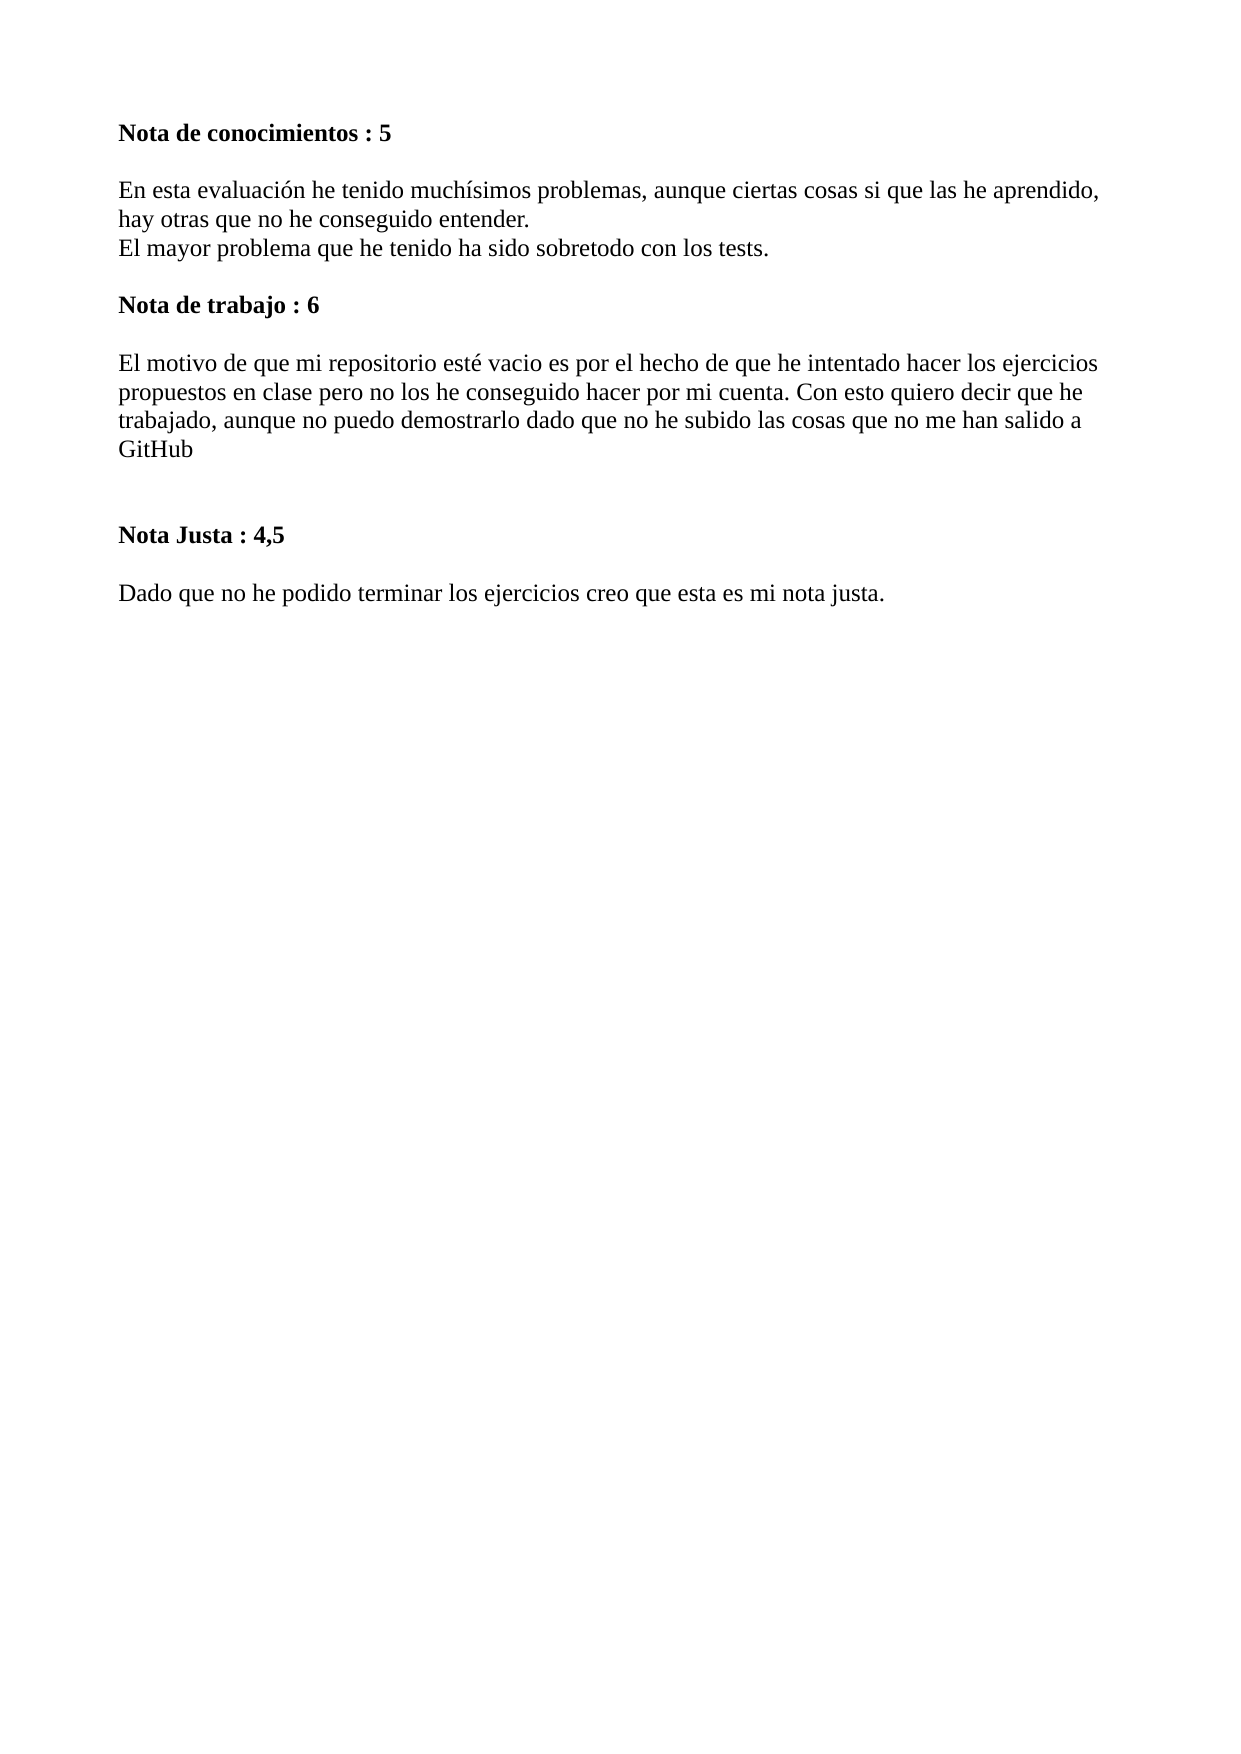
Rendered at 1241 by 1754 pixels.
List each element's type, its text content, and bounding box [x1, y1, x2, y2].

text En esta evaluación he tenido muchísimos problemas, aunque ciertas cosas si que las he aprendido, hay otras que no he conseguido entender. [118, 176, 1122, 233]
text Nota de trabajo : 6 [118, 291, 1122, 319]
text El mayor problema que he tenido ha sido sobretodo con los tests. [118, 233, 1122, 262]
text Nota Justa : 4,5 [118, 521, 1122, 549]
text El motivo de que mi repositorio esté vacio es por el hecho de que he intentado hacer los ejercicios propuestos en clase pero no los he conseguido hacer por mi cuenta. Con esto quiero decir que he trabajado, aunque no puedo demostrarlo dado que no he subido las cosas que no me han salido a GitHub [118, 348, 1122, 463]
text Nota de conocimientos : 5 [118, 118, 1122, 147]
text Dado que no he podido terminar los ejercicios creo que esta es mi nota justa. [118, 578, 1122, 607]
